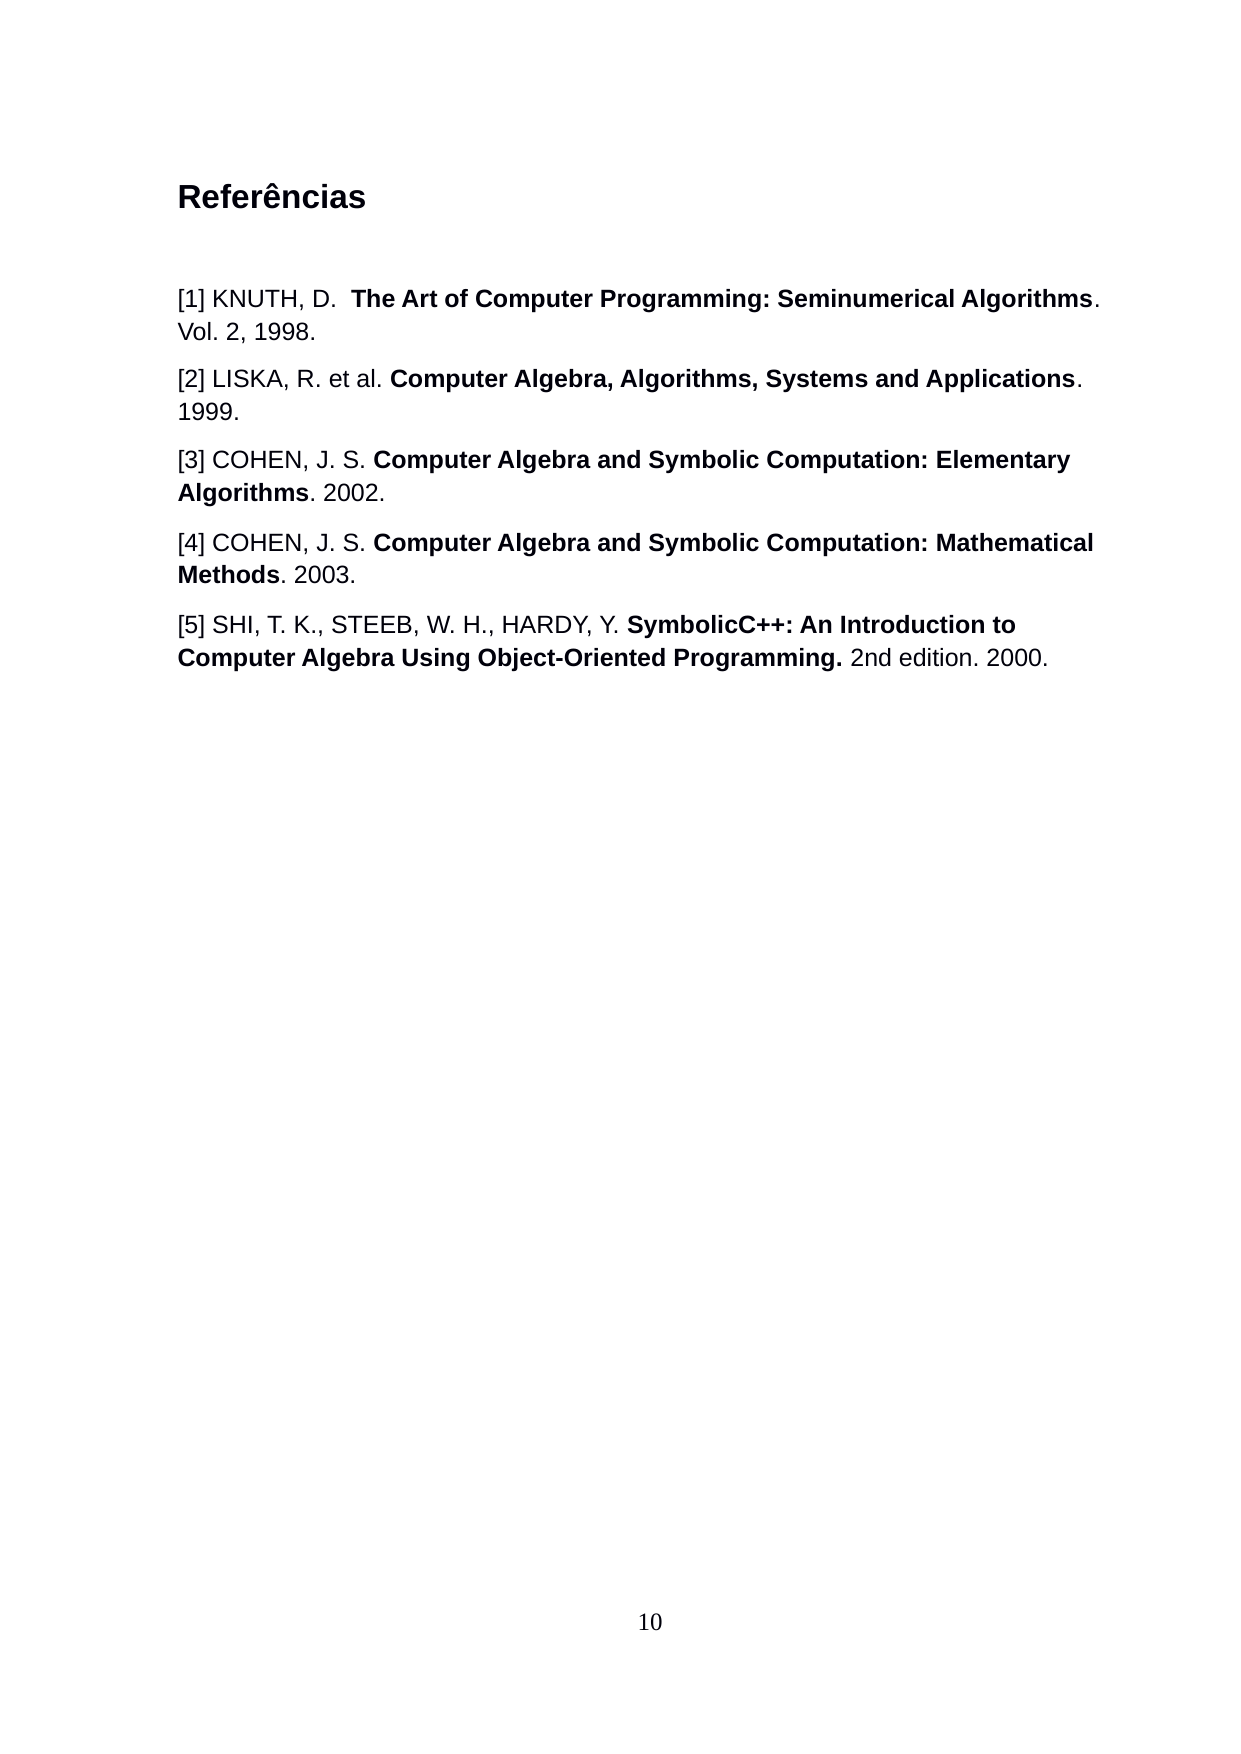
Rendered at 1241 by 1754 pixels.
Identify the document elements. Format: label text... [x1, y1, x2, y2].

text [4] COHEN, J. S. Computer Algebra and Symbolic Computation: Mathematical Methods. 2003. [177, 527, 1122, 589]
text [5] SHI, T. K., STEEB, W. H., HARDY, Y. SymbolicC++: An Introduction to Computer Algebra Using Object-Oriented Programming. 2nd edition. 2000. [177, 610, 1122, 672]
text [3] COHEN, J. S. Computer Algebra and Symbolic Computation: Elementary Algorithms. 2002. [177, 445, 1122, 507]
text [1] KNUTH, D. The Art of Computer Programming: Seminumerical Algorithms. Vol. 2, 1998. [177, 283, 1122, 345]
text Referências [177, 177, 1122, 216]
text [2] LISKA, R. et al. Computer Algebra, Algorithms, Systems and Applications. 1999. [177, 364, 1122, 426]
